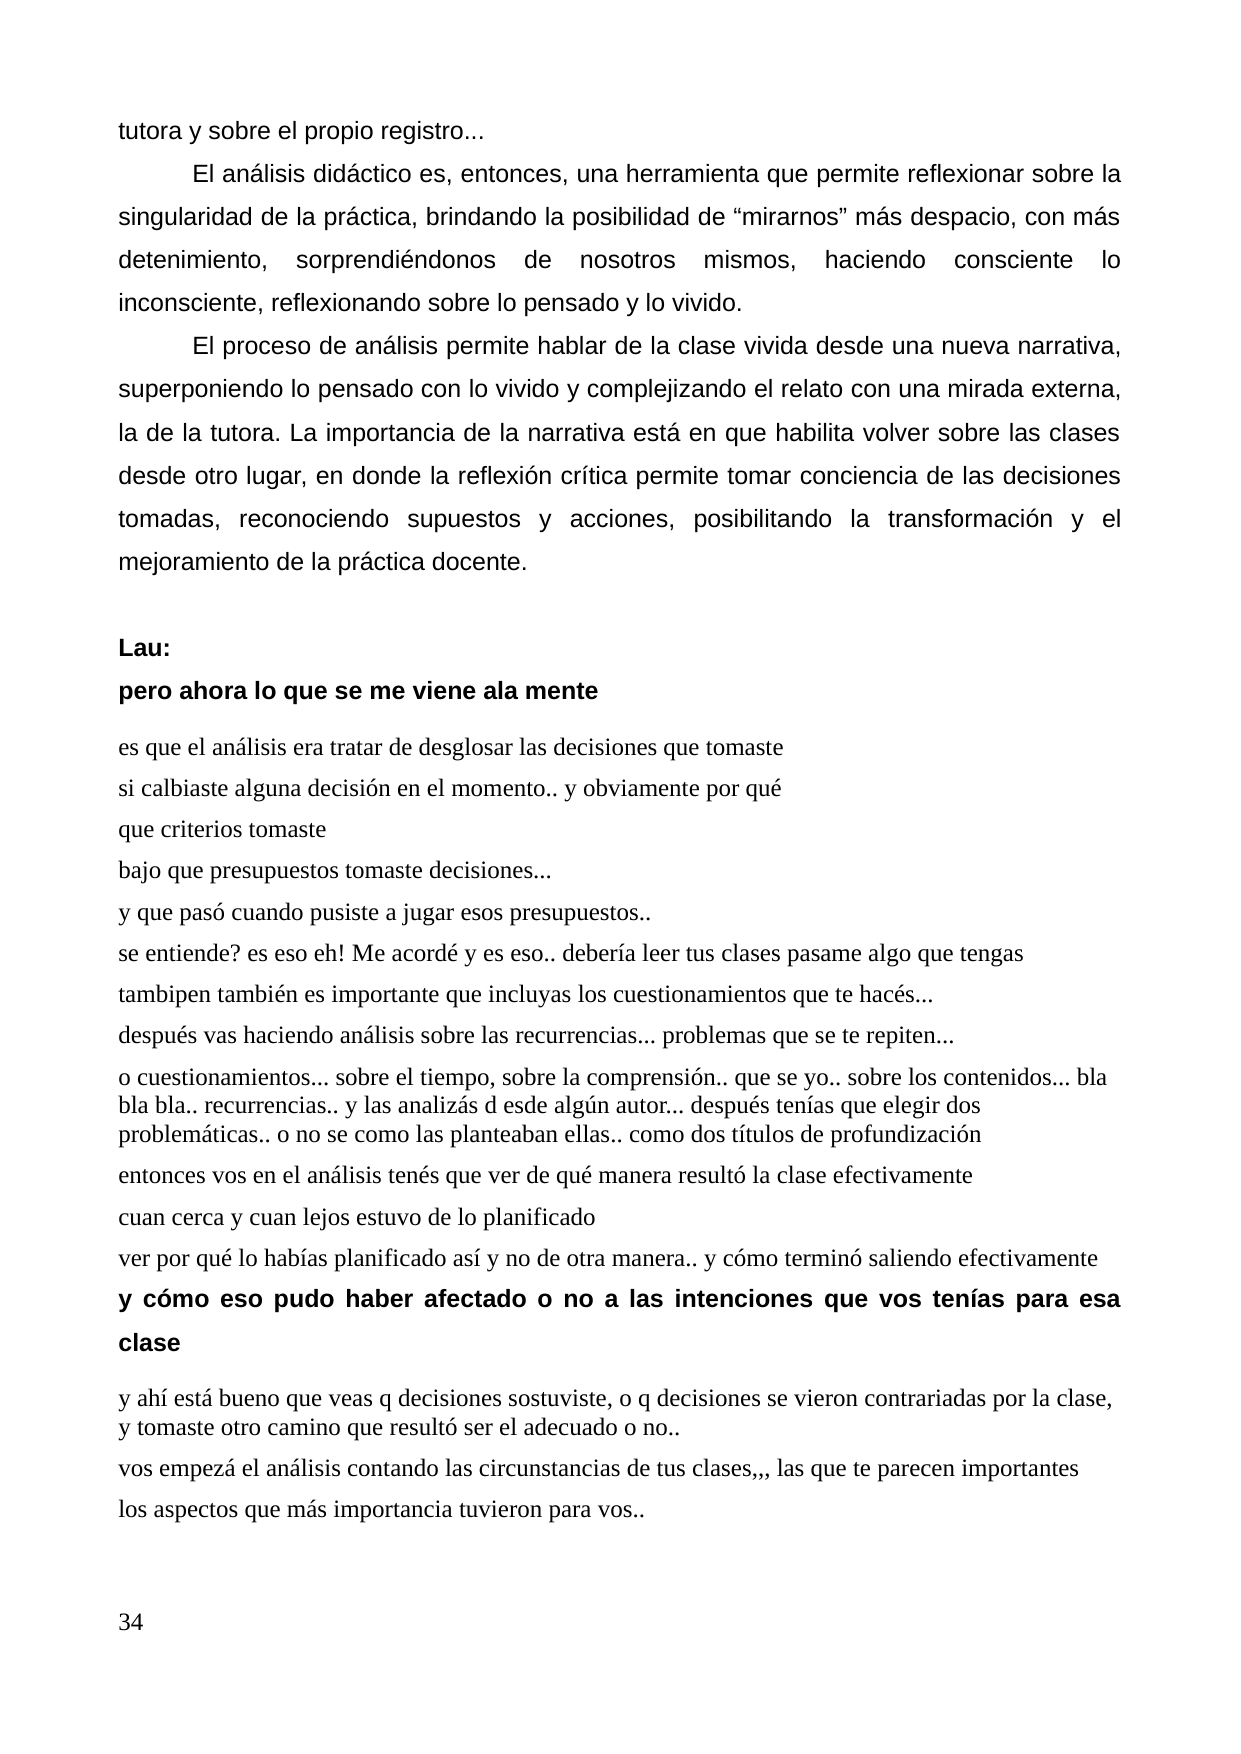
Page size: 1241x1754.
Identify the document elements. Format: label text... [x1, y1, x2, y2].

text tutora y sobre el propio registro... [118, 116, 1123, 144]
text vos empezá el análisis contando las circunstancias de tus clases,,, las que te parecen importantes [118, 1453, 1123, 1482]
text El análisis didáctico es, entonces, una herramienta que permite reflexionar sobre la singularidad de la práctica, brindando la posibilidad de “mirarnos” más despacio, con más detenimiento, sorprendiéndonos de nosotros mismos, haciendo consciente lo inconsciente, reflexionando sobre lo pensado y lo vivido. [118, 159, 1123, 317]
text cuan cerca y cuan lejos estuvo de lo planificado [118, 1202, 1123, 1231]
text y que pasó cuando pusiste a jugar esos presupuestos.. [118, 897, 1123, 926]
text bajo que presupuestos tomaste decisiones... [118, 856, 1123, 884]
text que criterios tomaste [118, 814, 1123, 843]
text y cómo eso pudo haber afectado o no a las intenciones que vos tenías para esa clase [118, 1284, 1123, 1356]
text Lau: [118, 633, 1123, 662]
text El proceso de análisis permite hablar de la clase vivida desde una nueva narrativa, superponiendo lo pensado con lo vivido y complejizando el relato con una mirada externa, la de la tutora. La importancia de la narrativa está en que habilita volver sobre las clases desde otro lugar, en donde la reflexión crítica permite tomar conciencia de las decisiones tomadas, reconociendo supuestos y acciones, posibilitando la transformación y el mejoramiento de la práctica docente. [118, 331, 1123, 576]
text se entiende? es eso eh! Me acordé y es eso.. debería leer tus clases pasame algo que tengas [118, 938, 1123, 967]
text los aspectos que más importancia tuvieron para vos.. [118, 1494, 1123, 1523]
text si calbiaste alguna decisión en el momento.. y obviamente por qué [118, 773, 1123, 802]
text después vas haciendo análisis sobre las recurrencias... problemas que se te repiten... [118, 1021, 1123, 1049]
text pero ahora lo que se me viene ala mente [118, 676, 1123, 705]
text ver por qué lo habías planificado así y no de otra manera.. y cómo terminó saliendo efectivamente [118, 1243, 1123, 1272]
text es que el análisis era tratar de desglosar las decisiones que tomaste [118, 732, 1123, 761]
text o cuestionamientos... sobre el tiempo, sobre la comprensión.. que se yo.. sobre los contenidos... bla bla bla.. recurrencias.. y las analizás d esde algún autor... después tenías que elegir dos problemáticas.. o no se como las planteaban ellas.. como dos títulos de profundización [118, 1062, 1123, 1148]
text entonces vos en el análisis tenés que ver de qué manera resultó la clase efectivamente [118, 1161, 1123, 1189]
text y ahí está bueno que veas q decisiones sostuviste, o q decisiones se vieron contrariadas por la clase, y tomaste otro camino que resultó ser el adecuado o no.. [118, 1383, 1123, 1441]
text tambipen también es importante que incluyas los cuestionamientos que te hacés... [118, 979, 1123, 1008]
